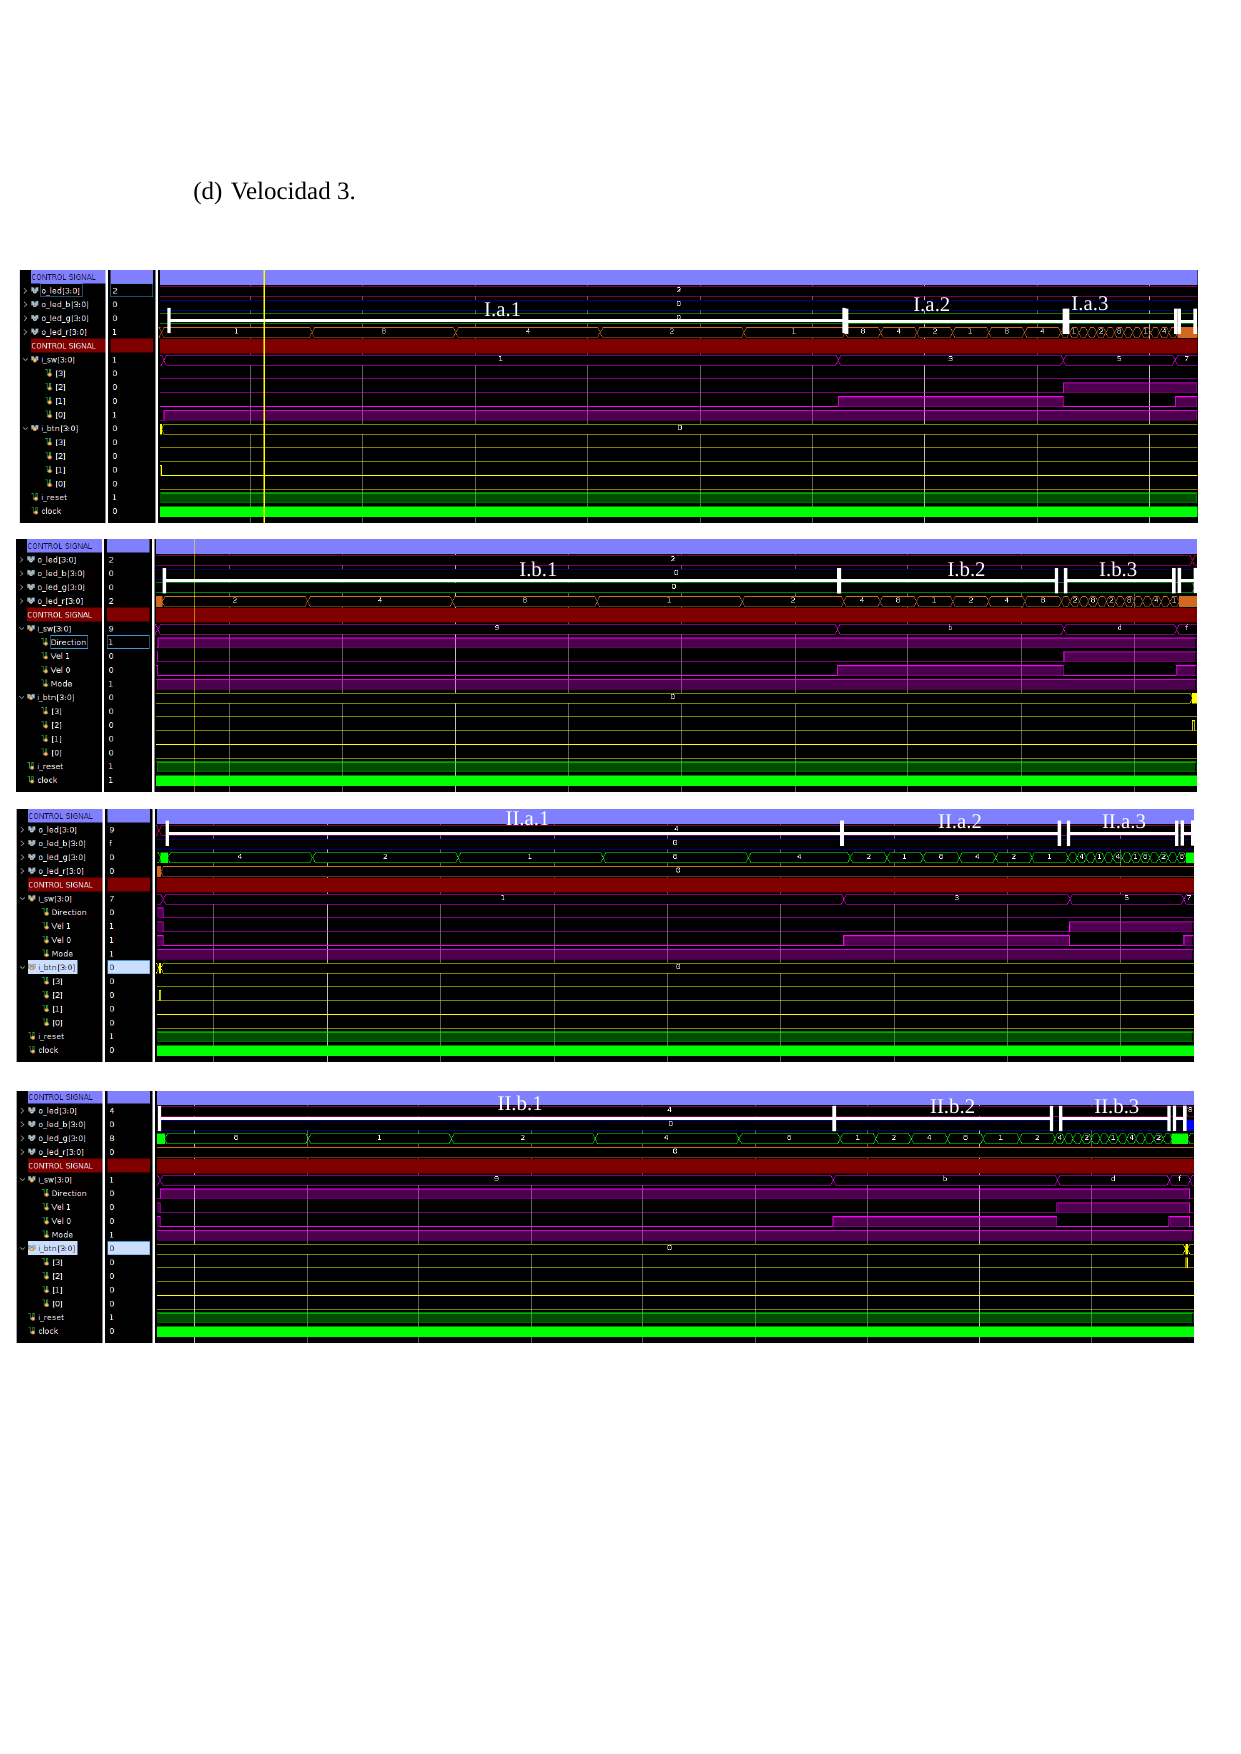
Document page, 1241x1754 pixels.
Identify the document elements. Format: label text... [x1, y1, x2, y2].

picture [16, 539, 1198, 792]
picture [16, 1091, 1195, 1343]
picture [19, 270, 1198, 523]
picture [16, 809, 1195, 1062]
list Velocidad 3. [193, 176, 1122, 205]
